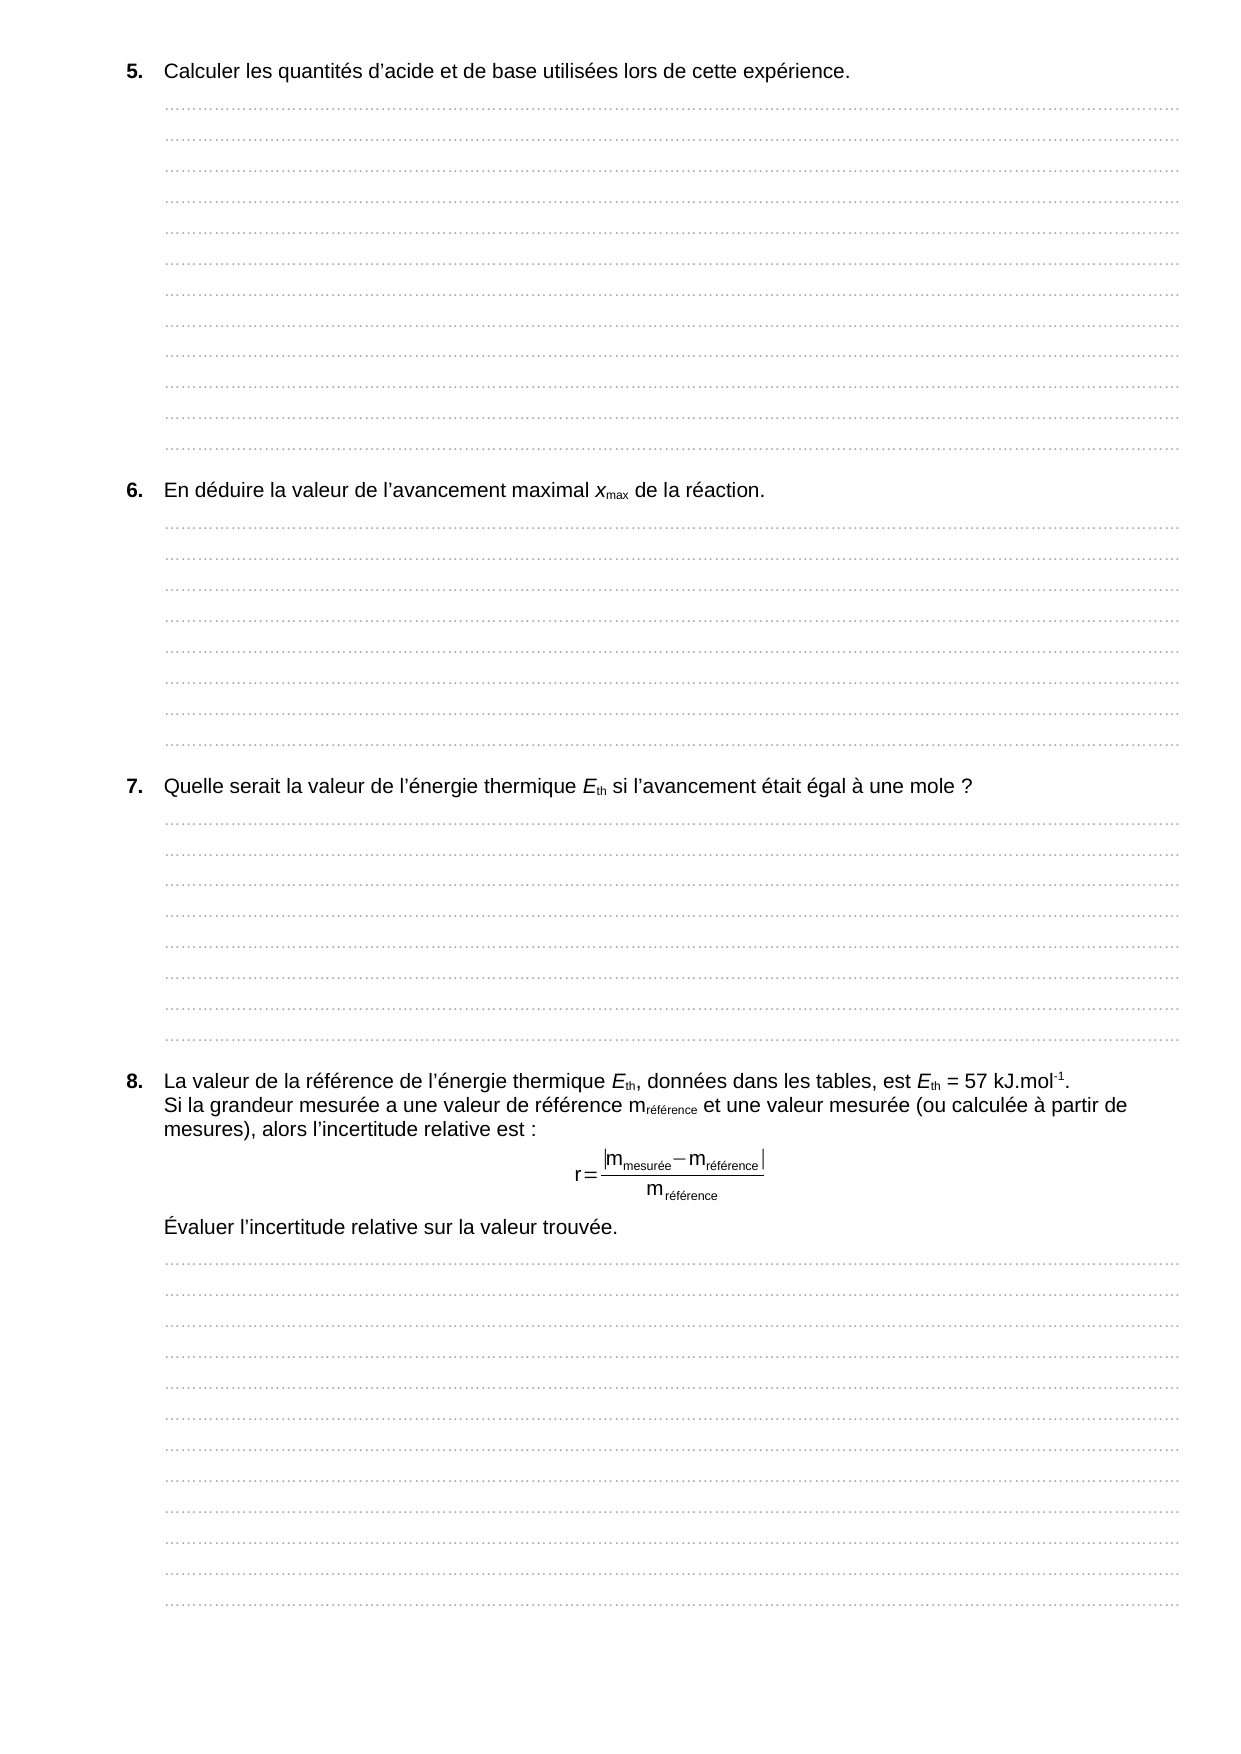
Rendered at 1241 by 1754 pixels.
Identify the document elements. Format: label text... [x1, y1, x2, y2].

list Évaluer l’incertitude relative sur la valeur trouvée. [126, 1214, 1181, 1238]
list ………………………………………………………………………………………………………………………………………………………………… [126, 731, 1181, 750]
list ………………………………………………………………………………………………………………………………………………………………… [126, 249, 1181, 269]
list ………………………………………………………………………………………………………………………………………………………………… [126, 1250, 1181, 1269]
list ………………………………………………………………………………………………………………………………………………………………… [126, 126, 1181, 145]
list ………………………………………………………………………………………………………………………………………………………………… [126, 1559, 1181, 1579]
list ………………………………………………………………………………………………………………………………………………………………… [126, 157, 1181, 176]
list ………………………………………………………………………………………………………………………………………………………………… [126, 188, 1181, 207]
list ………………………………………………………………………………………………………………………………………………………………… [126, 1529, 1181, 1548]
list ………………………………………………………………………………………………………………………………………………………………… [126, 311, 1181, 331]
list ………………………………………………………………………………………………………………………………………………………………… [126, 218, 1181, 238]
list ………………………………………………………………………………………………………………………………………………………………… [126, 435, 1181, 454]
list ………………………………………………………………………………………………………………………………………………………………… [126, 576, 1181, 595]
list ………………………………………………………………………………………………………………………………………………………………… [126, 1374, 1181, 1393]
list ………………………………………………………………………………………………………………………………………………………………… [126, 871, 1181, 890]
list ………………………………………………………………………………………………………………………………………………………………… [126, 1312, 1181, 1331]
list Calculer les quantités d’acide et de base utilisées lors de cette expérience. [126, 59, 1181, 83]
list La valeur de la référence de l’énergie thermique Eth, données dans les tables, est Eth = 57 kJ.mol-1. [126, 1069, 1181, 1093]
list ………………………………………………………………………………………………………………………………………………………………… [126, 514, 1181, 533]
list ………………………………………………………………………………………………………………………………………………………………… [126, 1405, 1181, 1424]
list Si la grandeur mesurée a une valeur de référence mréférence et une valeur mesurée (ou calculée à partir de mesures), alors l’incertitude relative est : [126, 1093, 1181, 1141]
list ………………………………………………………………………………………………………………………………………………………………… [126, 1498, 1181, 1517]
list ………………………………………………………………………………………………………………………………………………………………… [126, 373, 1181, 392]
list ………………………………………………………………………………………………………………………………………………………………… [126, 1281, 1181, 1300]
list ………………………………………………………………………………………………………………………………………………………………… [126, 1467, 1181, 1486]
list ………………………………………………………………………………………………………………………………………………………………… [126, 1591, 1181, 1610]
list ………………………………………………………………………………………………………………………………………………………………… [126, 280, 1181, 299]
list ………………………………………………………………………………………………………………………………………………………………… [126, 995, 1181, 1014]
list ………………………………………………………………………………………………………………………………………………………………… [126, 404, 1181, 423]
list Quelle serait la valeur de l’énergie thermique Eth si l’avancement était égal à une mole ? [126, 774, 1181, 798]
list ………………………………………………………………………………………………………………………………………………………………… [126, 95, 1181, 114]
list ………………………………………………………………………………………………………………………………………………………………… [126, 669, 1181, 688]
list En déduire la valeur de l’avancement maximal xmax de la réaction. [126, 478, 1181, 502]
list ………………………………………………………………………………………………………………………………………………………………… [126, 1436, 1181, 1455]
list ………………………………………………………………………………………………………………………………………………………………… [126, 902, 1181, 921]
list ………………………………………………………………………………………………………………………………………………………………… [126, 607, 1181, 626]
list ………………………………………………………………………………………………………………………………………………………………… [126, 809, 1181, 828]
list ………………………………………………………………………………………………………………………………………………………………… [126, 638, 1181, 657]
list ………………………………………………………………………………………………………………………………………………………………… [126, 342, 1181, 361]
list ………………………………………………………………………………………………………………………………………………………………… [126, 699, 1181, 719]
list ………………………………………………………………………………………………………………………………………………………………… [126, 840, 1181, 859]
list ………………………………………………………………………………………………………………………………………………………………… [126, 933, 1181, 952]
list ………………………………………………………………………………………………………………………………………………………………… [126, 1026, 1181, 1045]
list ………………………………………………………………………………………………………………………………………………………………… [126, 1343, 1181, 1362]
list ………………………………………………………………………………………………………………………………………………………………… [126, 964, 1181, 983]
list ………………………………………………………………………………………………………………………………………………………………… [126, 545, 1181, 564]
